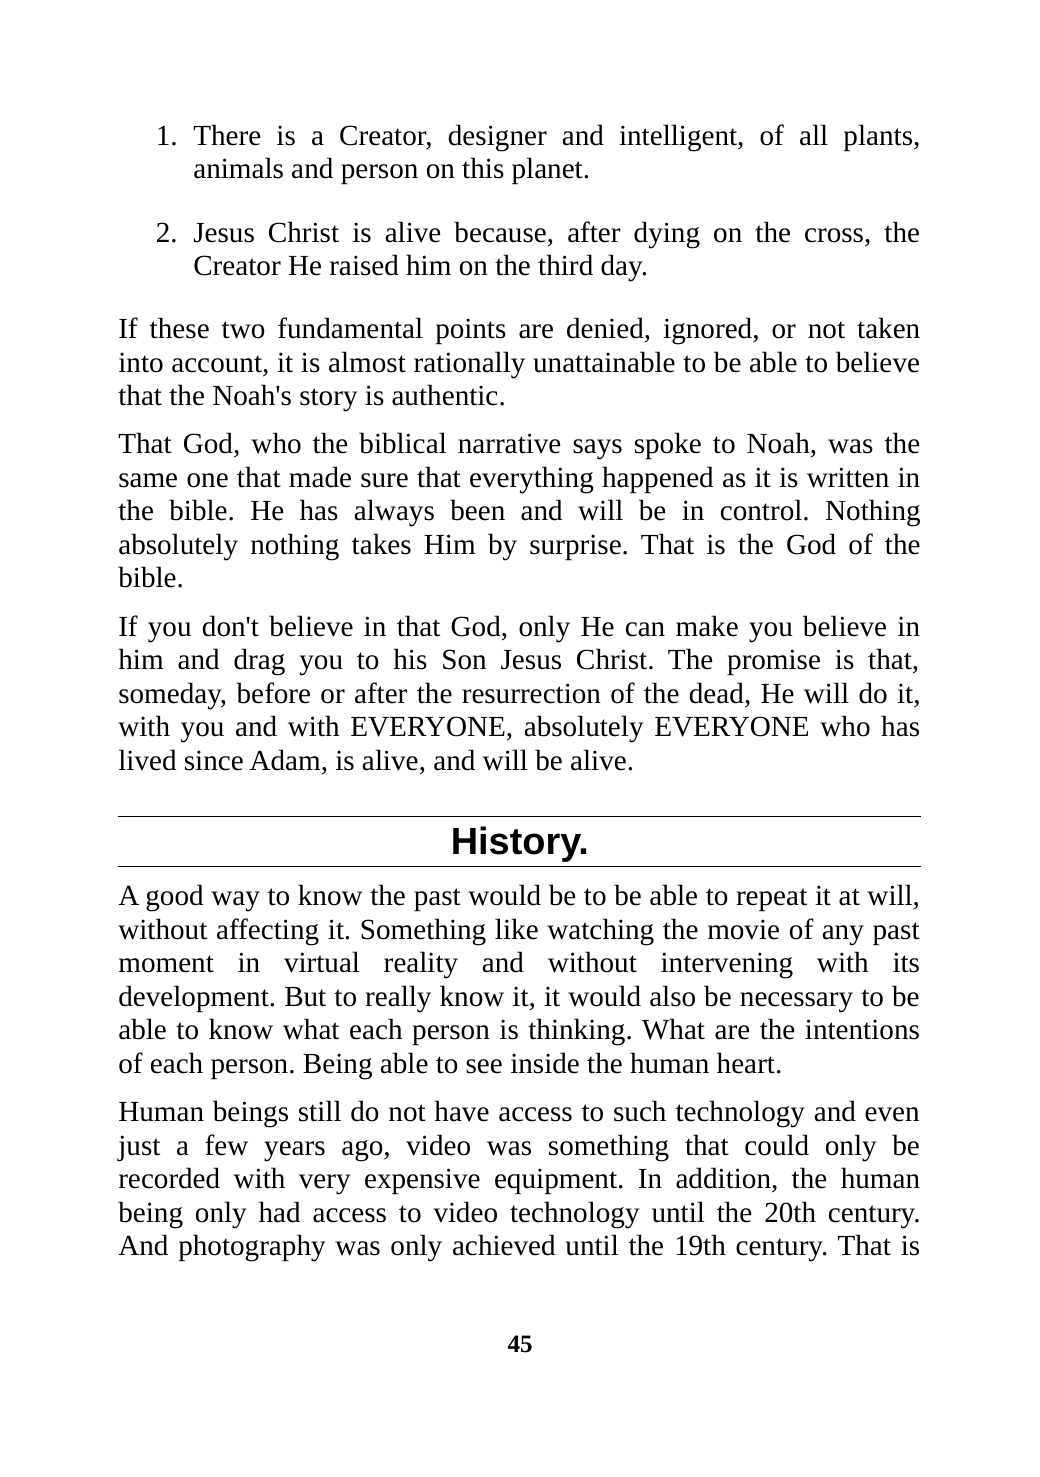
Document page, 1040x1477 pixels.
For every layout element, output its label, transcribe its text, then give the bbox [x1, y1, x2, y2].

list Jesus Christ is alive because, after dying on the cross, the Creator He raised him on the third day. [156, 215, 921, 282]
text If these two fundamental points are denied, ignored, or not taken into account, it is almost rationally unattainable to be able to believe that the Noah's story is authentic. [118, 311, 921, 412]
list There is a Creator, designer and intelligent, of all plants, animals and person on this planet. [156, 118, 921, 185]
subtitle History. [118, 817, 921, 866]
text If you don't believe in that God, only He can make you believe in him and drag you to his Son Jesus Christ. The promise is that, someday, before or after the resurrection of the dead, He will do it, with you and with EVERYONE, absolutely EVERYONE who has lived since Adam, is alive, and will be alive. [118, 609, 921, 776]
text A good way to know the past would be to be able to repeat it at will, without affecting it. Something like watching the movie of any past moment in virtual reality and without intervening with its development. But to really know it, it would also be necessary to be able to know what each person is thinking. What are the intentions of each person. Being able to see inside the human heart. [118, 878, 921, 1079]
text That God, who the biblical narrative says spoke to Noah, was the same one that made sure that everything happened as it is written in the bible. He has always been and will be in control. Nothing absolutely nothing takes Him by surprise. That is the God of the bible. [118, 426, 921, 594]
text Human beings still do not have access to such technology and even just a few years ago, video was something that could only be recorded with very expensive equipment. In addition, the human being only had access to video technology until the 20th century. And photography was only achieved until the 19th century. That is [118, 1094, 921, 1262]
